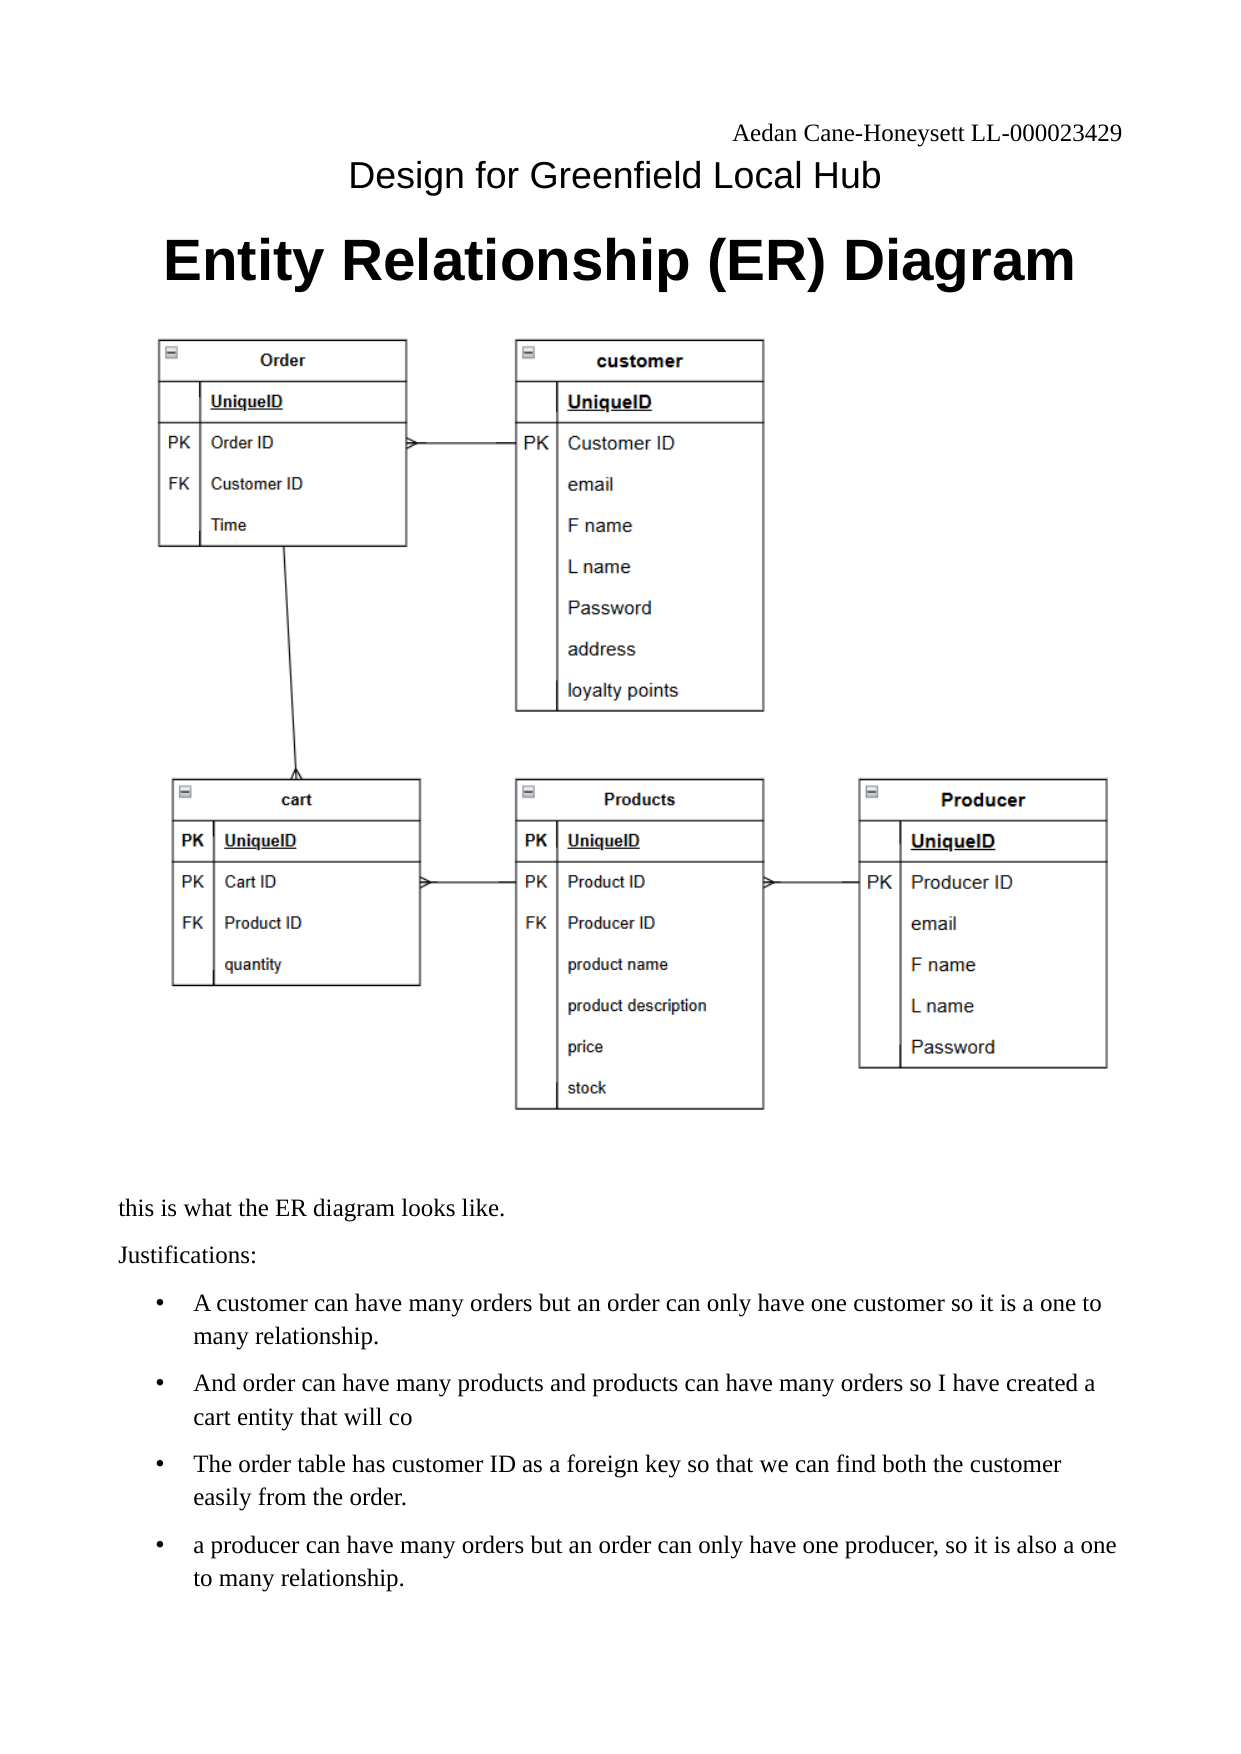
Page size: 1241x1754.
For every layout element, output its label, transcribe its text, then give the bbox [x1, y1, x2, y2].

title Entity Relationship (ER) Diagram [118, 226, 1122, 293]
list A customer can have many orders but an order can only have one customer so it is a one to many relationship. [156, 1288, 1122, 1350]
text Justifications: [118, 1240, 1122, 1269]
text this is what the ER diagram looks like. [118, 1193, 1122, 1221]
list And order can have many products and products can have many orders so I have created a cart entity that will co [156, 1368, 1122, 1430]
list The order table has customer ID as a foreign key so that we can find both the customer easily from the order. [156, 1449, 1122, 1511]
list a producer can have many orders but an order can only have one producer, so it is also a one to many relationship. [156, 1530, 1122, 1592]
picture [118, 305, 1123, 1141]
